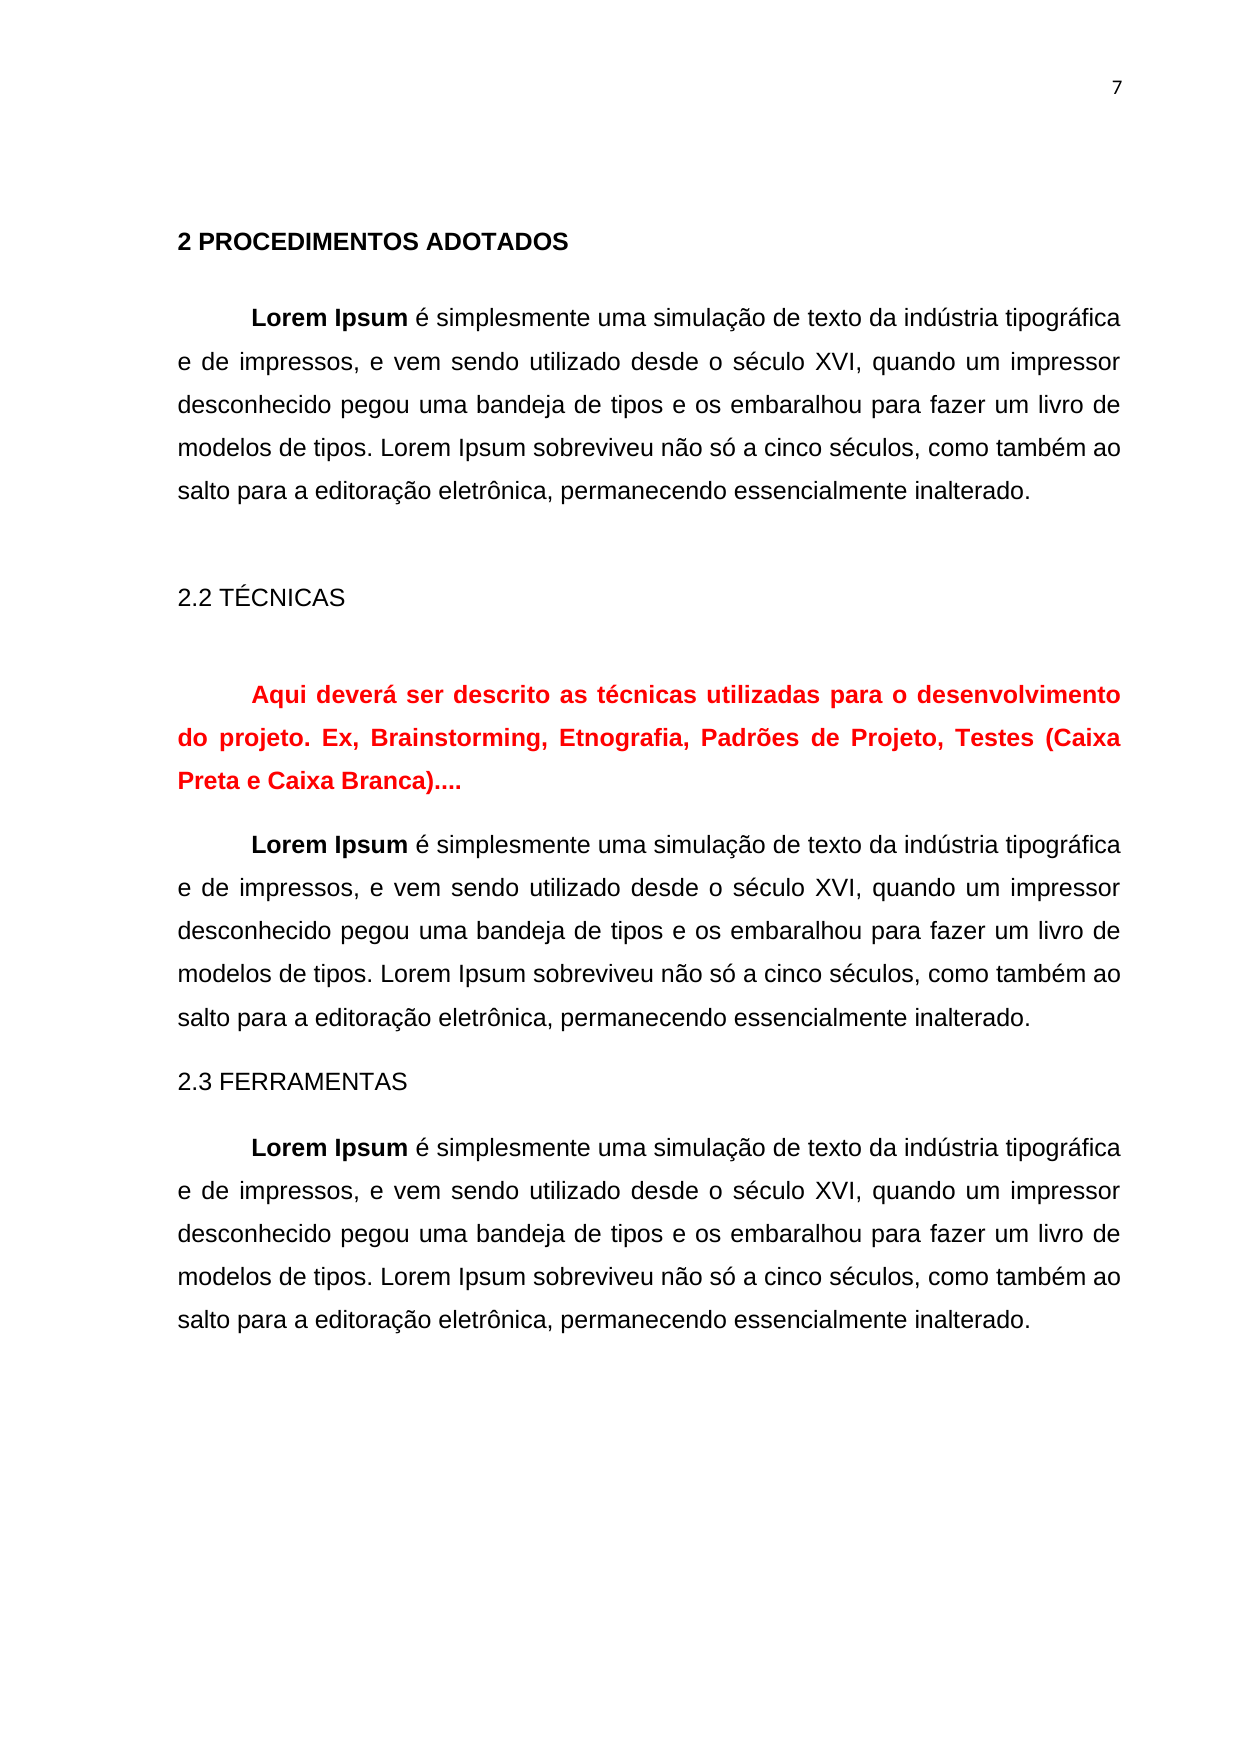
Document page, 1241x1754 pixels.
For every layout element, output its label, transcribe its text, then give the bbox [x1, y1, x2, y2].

text Lorem Ipsum é simplesmente uma simulação de texto da indústria tipográfica e de impressos, e vem sendo utilizado desde o século XVI, quando um impressor desconhecido pegou uma bandeja de tipos e os embaralhou para fazer um livro de modelos de tipos. Lorem Ipsum sobreviveu não só a cinco séculos, como também ao salto para a editoração eletrônica, permanecendo essencialmente inalterado. [177, 1133, 1122, 1334]
subtitle 2.3 FERRAMENTAS [177, 1067, 1122, 1128]
subtitle 2.2 TÉCNICAS [177, 583, 1122, 612]
text Lorem Ipsum é simplesmente uma simulação de texto da indústria tipográfica e de impressos, e vem sendo utilizado desde o século XVI, quando um impressor desconhecido pegou uma bandeja de tipos e os embaralhou para fazer um livro de modelos de tipos. Lorem Ipsum sobreviveu não só a cinco séculos, como também ao salto para a editoração eletrônica, permanecendo essencialmente inalterado. [177, 830, 1122, 1031]
text Lorem Ipsum é simplesmente uma simulação de texto da indústria tipográfica e de impressos, e vem sendo utilizado desde o século XVI, quando um impressor desconhecido pegou uma bandeja de tipos e os embaralhou para fazer um livro de modelos de tipos. Lorem Ipsum sobreviveu não só a cinco séculos, como também ao salto para a editoração eletrônica, permanecendo essencialmente inalterado. [177, 303, 1122, 504]
subtitle 2 PROCEDIMENTOS ADOTADOS [177, 227, 1122, 256]
text Aqui deverá ser descrito as técnicas utilizadas para o desenvolvimento do projeto. Ex, Brainstorming, Etnografia, Padrões de Projeto, Testes (Caixa Preta e Caixa Branca).... [177, 680, 1122, 795]
